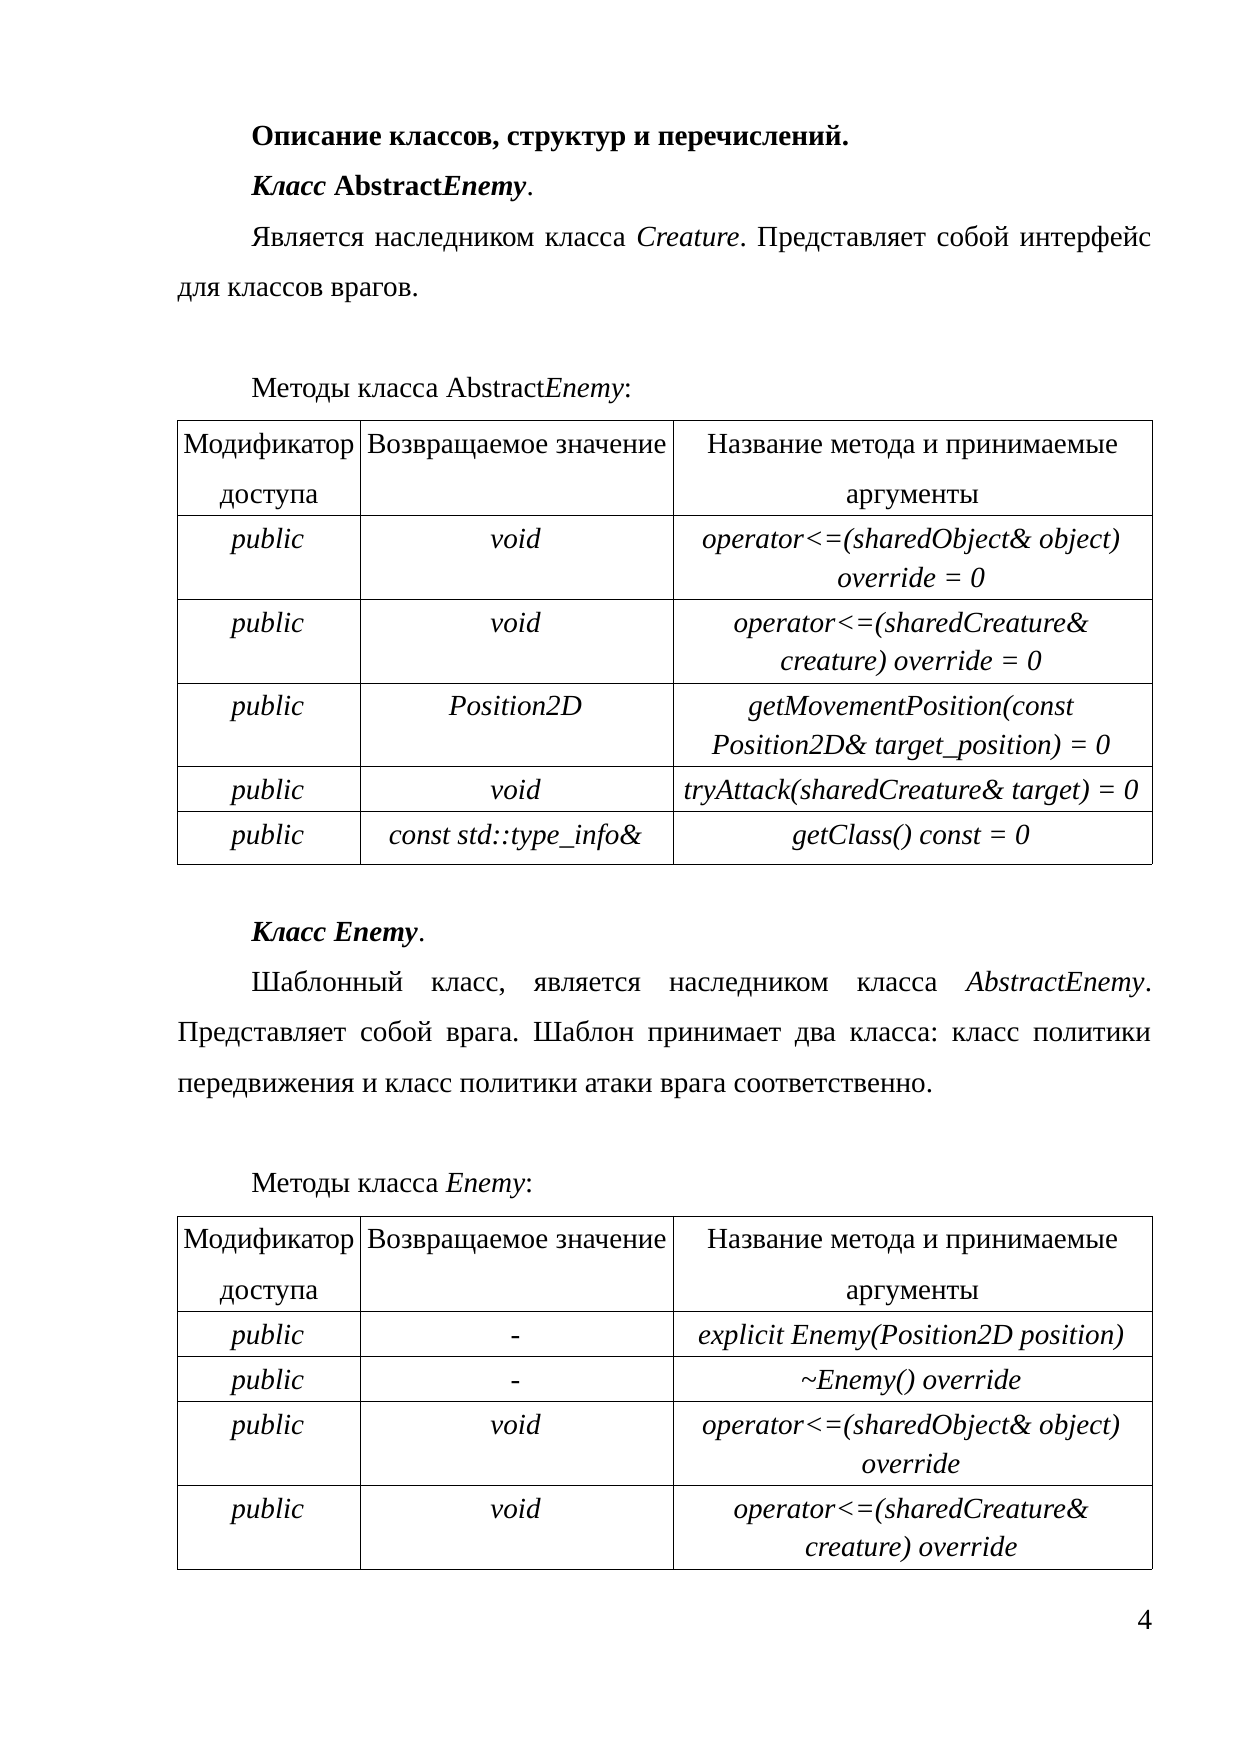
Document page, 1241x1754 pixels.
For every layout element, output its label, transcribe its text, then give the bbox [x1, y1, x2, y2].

table_cell public [178, 516, 360, 599]
table_cell public [178, 600, 360, 683]
table_cell getMovementPosition(const Position2D& target_position) = 0 [674, 684, 1152, 766]
table_header Возвращаемое значение [361, 421, 673, 515]
table_cell operator<=(sharedObject& object) override = 0 [674, 516, 1152, 599]
table_cell operator<=(sharedCreature& creature) override = 0 [674, 600, 1152, 683]
table_cell void [361, 767, 673, 811]
table_header Модификатор доступа [178, 421, 360, 515]
table_cell void [361, 1402, 673, 1485]
table_cell void [361, 600, 673, 683]
table_cell tryAttack(sharedCreature& target) = 0 [674, 767, 1152, 811]
table_cell public [178, 1486, 360, 1569]
table_cell - [361, 1312, 673, 1356]
table_cell getClass() const = 0 [674, 812, 1152, 863]
table_header Возвращаемое значение [361, 1217, 673, 1311]
table_cell operator<=(sharedObject& object) override [674, 1402, 1152, 1485]
text Методы класса AbstractEnemy: [177, 370, 1152, 403]
table_cell public [178, 812, 360, 863]
table_cell public [178, 1357, 360, 1401]
table_cell public [178, 1402, 360, 1485]
table_header Модификатор доступа [178, 1217, 360, 1311]
text Класс Enemy. [177, 914, 1152, 947]
table_header Название метода и принимаемые аргументы [674, 1217, 1152, 1311]
table_cell explicit Enemy(Position2D position) [674, 1312, 1152, 1356]
text Шаблонный класс, является наследником класса AbstractEnemy. Представляет собой врага. Шаблон принимает два класса: класс политики передвижения и класс политики атаки врага соответственно. [177, 964, 1152, 1098]
text Класс AbstractEnemy. [177, 168, 1152, 202]
table_cell - [361, 1357, 673, 1401]
table_cell Position2D [361, 684, 673, 766]
table_cell void [361, 516, 673, 599]
table_cell public [178, 684, 360, 766]
text Методы класса Enemy: [177, 1166, 1152, 1199]
subtitle Описание классов, структур и перечислений. [177, 118, 1152, 152]
table_cell public [178, 767, 360, 811]
table_header Название метода и принимаемые аргументы [674, 421, 1152, 515]
table_cell ~Enemy() override [674, 1357, 1152, 1401]
table_cell const std::type_info& [361, 812, 673, 863]
table_cell operator<=(sharedCreature& creature) override [674, 1486, 1152, 1569]
table_cell public [178, 1312, 360, 1356]
text Является наследником класса Creature. Представляет собой интерфейс для классов врагов. [177, 219, 1152, 303]
table_cell void [361, 1486, 673, 1569]
